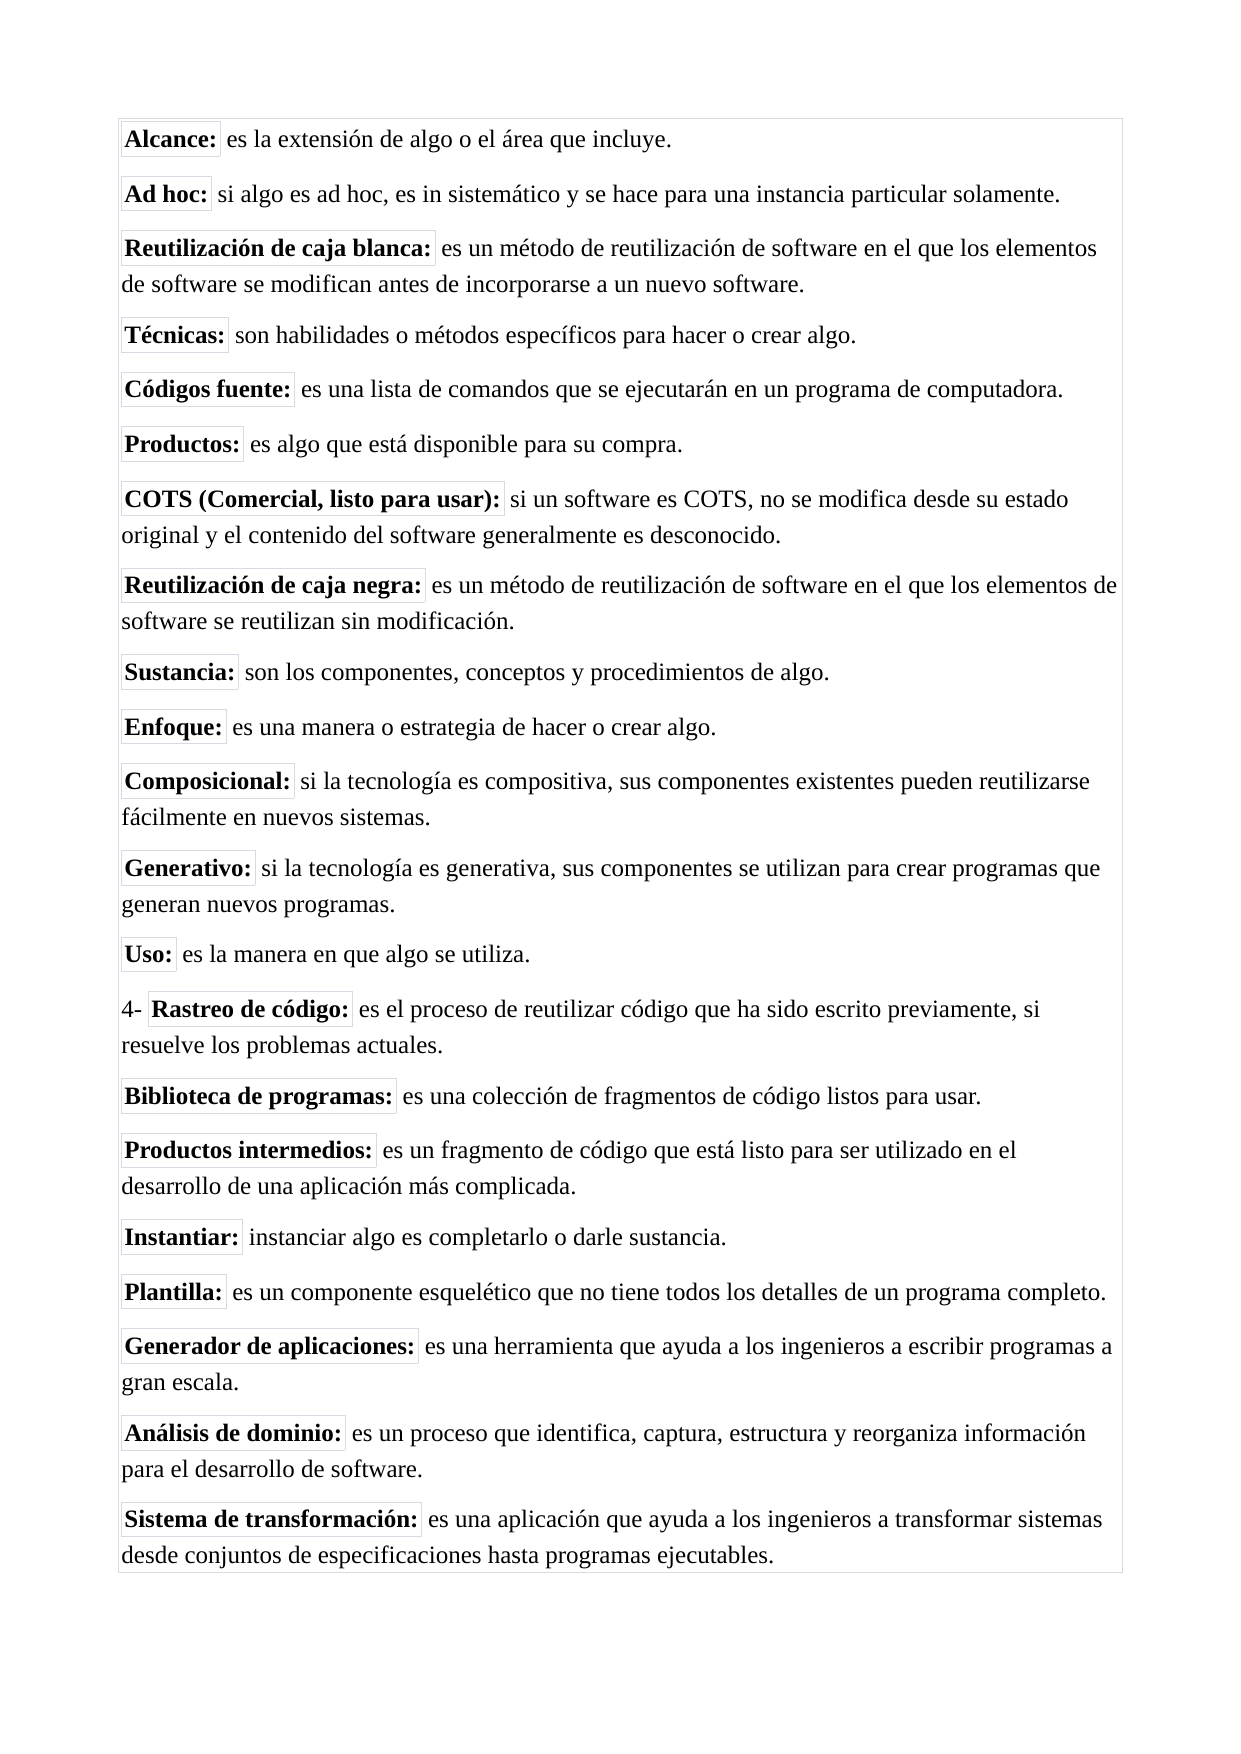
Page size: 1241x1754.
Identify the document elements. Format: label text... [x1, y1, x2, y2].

text Generador de aplicaciones: es una herramienta que ayuda a los ingenieros a escribir programas a gran escala. [119, 1325, 1122, 1396]
text COTS (Comercial, listo para usar): si un software es COTS, no se modifica desde su estado original y el contenido del software generalmente es desconocido. [119, 478, 1122, 548]
text Biblioteca de programas: es una colección de fragmentos de código listos para usar. [119, 1075, 1122, 1113]
text Alcance: es la extensión de algo o el área que incluye. [119, 119, 1122, 156]
text Técnicas: son habilidades o métodos específicos para hacer o crear algo. [119, 314, 1122, 352]
text Plantilla: es un componente esquelético que no tiene todos los detalles de un programa completo. [119, 1271, 1122, 1308]
text Productos intermedios: es un fragmento de código que está listo para ser utilizado en el desarrollo de una aplicación más complicada. [119, 1129, 1122, 1200]
text Instantiar: instanciar algo es completarlo o darle sustancia. [119, 1216, 1122, 1254]
text Códigos fuente: es una lista de comandos que se ejecutarán en un programa de computadora. [119, 368, 1122, 406]
text Reutilización de caja negra: es un método de reutilización de software en el que los elementos de software se reutilizan sin modificación. [119, 564, 1122, 635]
text Análisis de dominio: es un proceso que identifica, captura, estructura y reorganiza información para el desarrollo de software. [119, 1412, 1122, 1483]
text Enfoque: es una manera o estrategia de hacer o crear algo. [119, 706, 1122, 743]
text Sistema de transformación: es una aplicación que ayuda a los ingenieros a transformar sistemas desde conjuntos de especificaciones hasta programas ejecutables. [119, 1498, 1122, 1572]
text Composicional: si la tecnología es compositiva, sus componentes existentes pueden reutilizarse fácilmente en nuevos sistemas. [119, 760, 1122, 831]
text Reutilización de caja blanca: es un método de reutilización de software en el que los elementos de software se modifican antes de incorporarse a un nuevo software. [119, 227, 1122, 298]
text Generativo: si la tecnología es generativa, sus componentes se utilizan para crear programas que generan nuevos programas. [119, 847, 1122, 918]
text Productos: es algo que está disponible para su compra. [119, 423, 1122, 461]
text Uso: es la manera en que algo se utiliza. [119, 933, 1122, 971]
text 4- Rastreo de código: es el proceso de reutilizar código que ha sido escrito previamente, si resuelve los problemas actuales. [119, 988, 1122, 1059]
text Ad hoc: si algo es ad hoc, es in sistemático y se hace para una instancia particular solamente. [119, 173, 1122, 211]
text Sustancia: son los componentes, conceptos y procedimientos de algo. [119, 651, 1122, 689]
